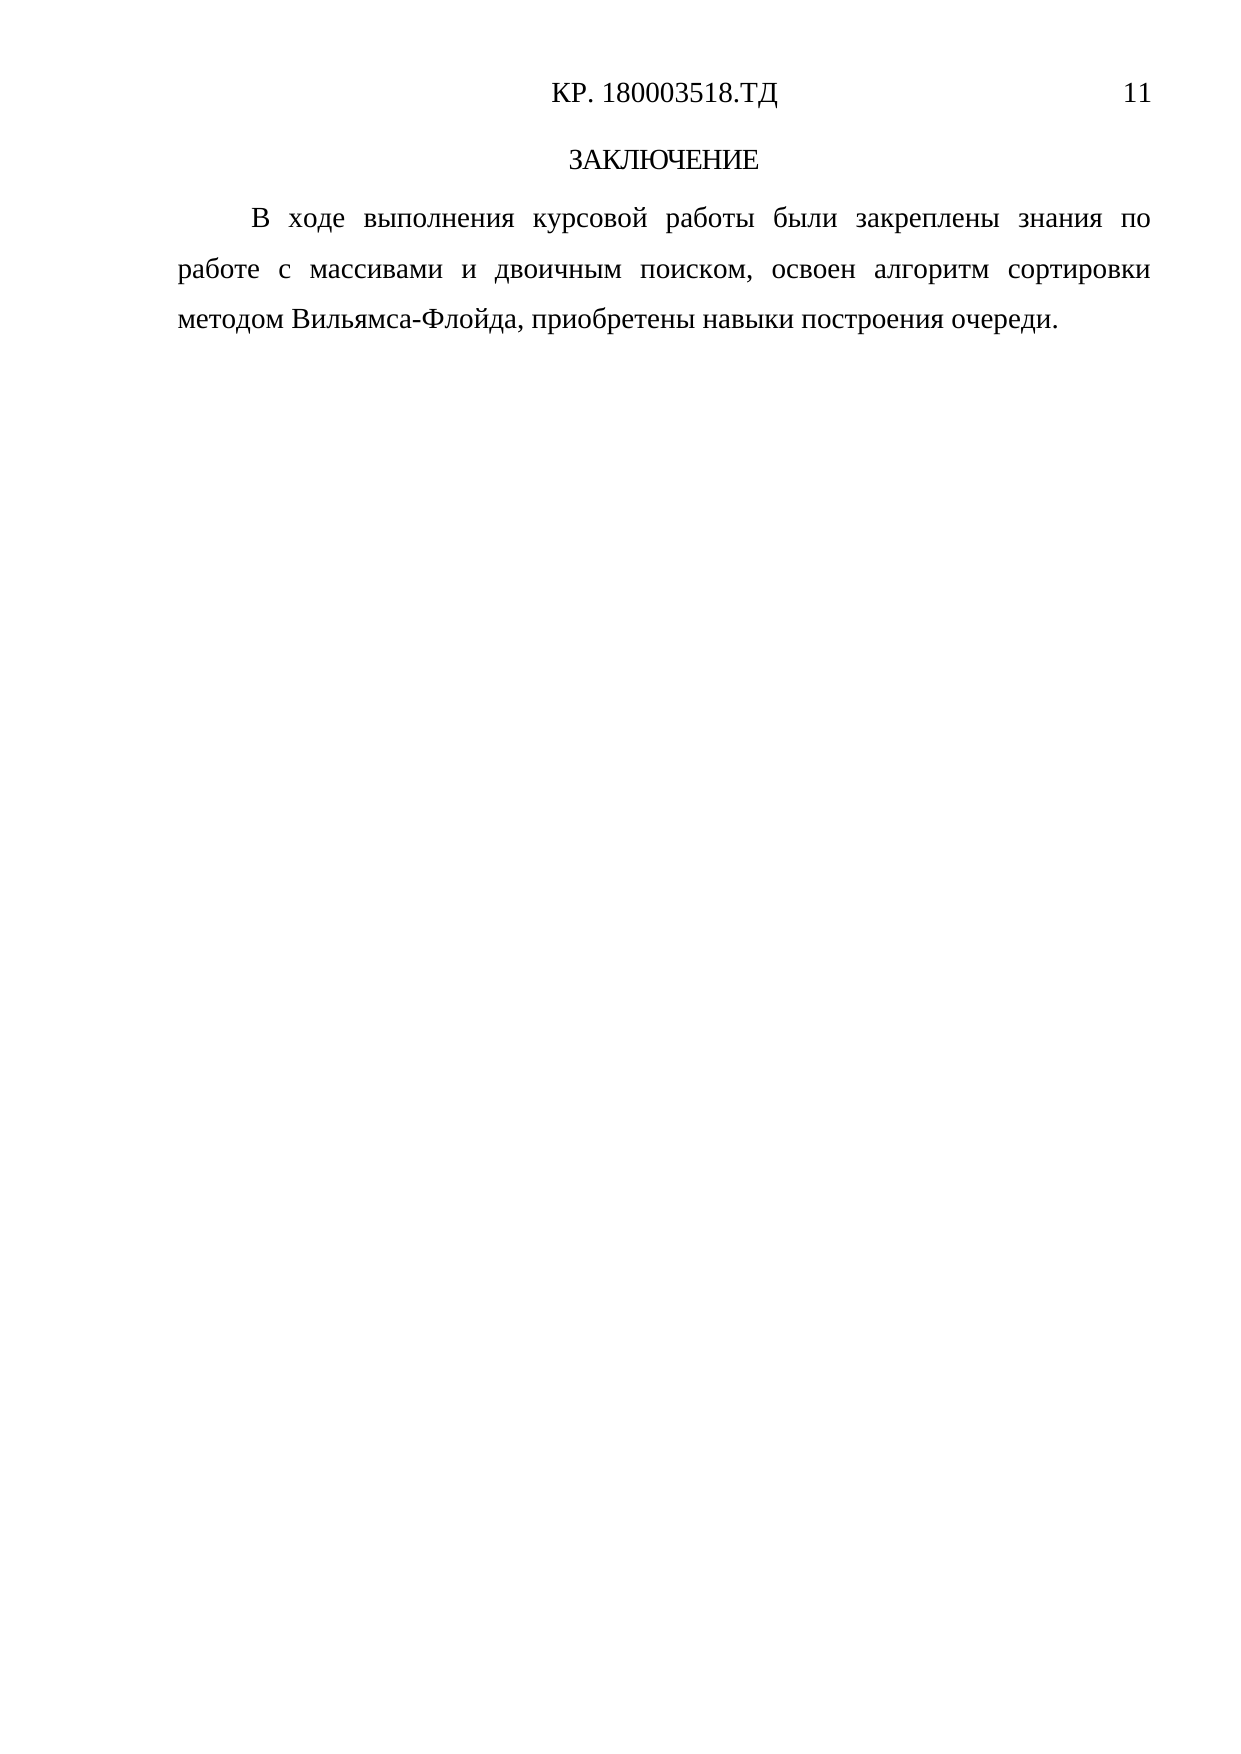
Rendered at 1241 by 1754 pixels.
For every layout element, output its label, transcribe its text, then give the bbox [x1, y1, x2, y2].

title ЗАКЛЮЧЕНИЕ [177, 142, 1152, 176]
text В ходе выполнения курсовой работы были закреплены знания по работе с массивами и двоичным поиском, освоен алгоритм сортировки методом Вильямса-Флойда, приобретены навыки построения очереди. [177, 201, 1152, 335]
